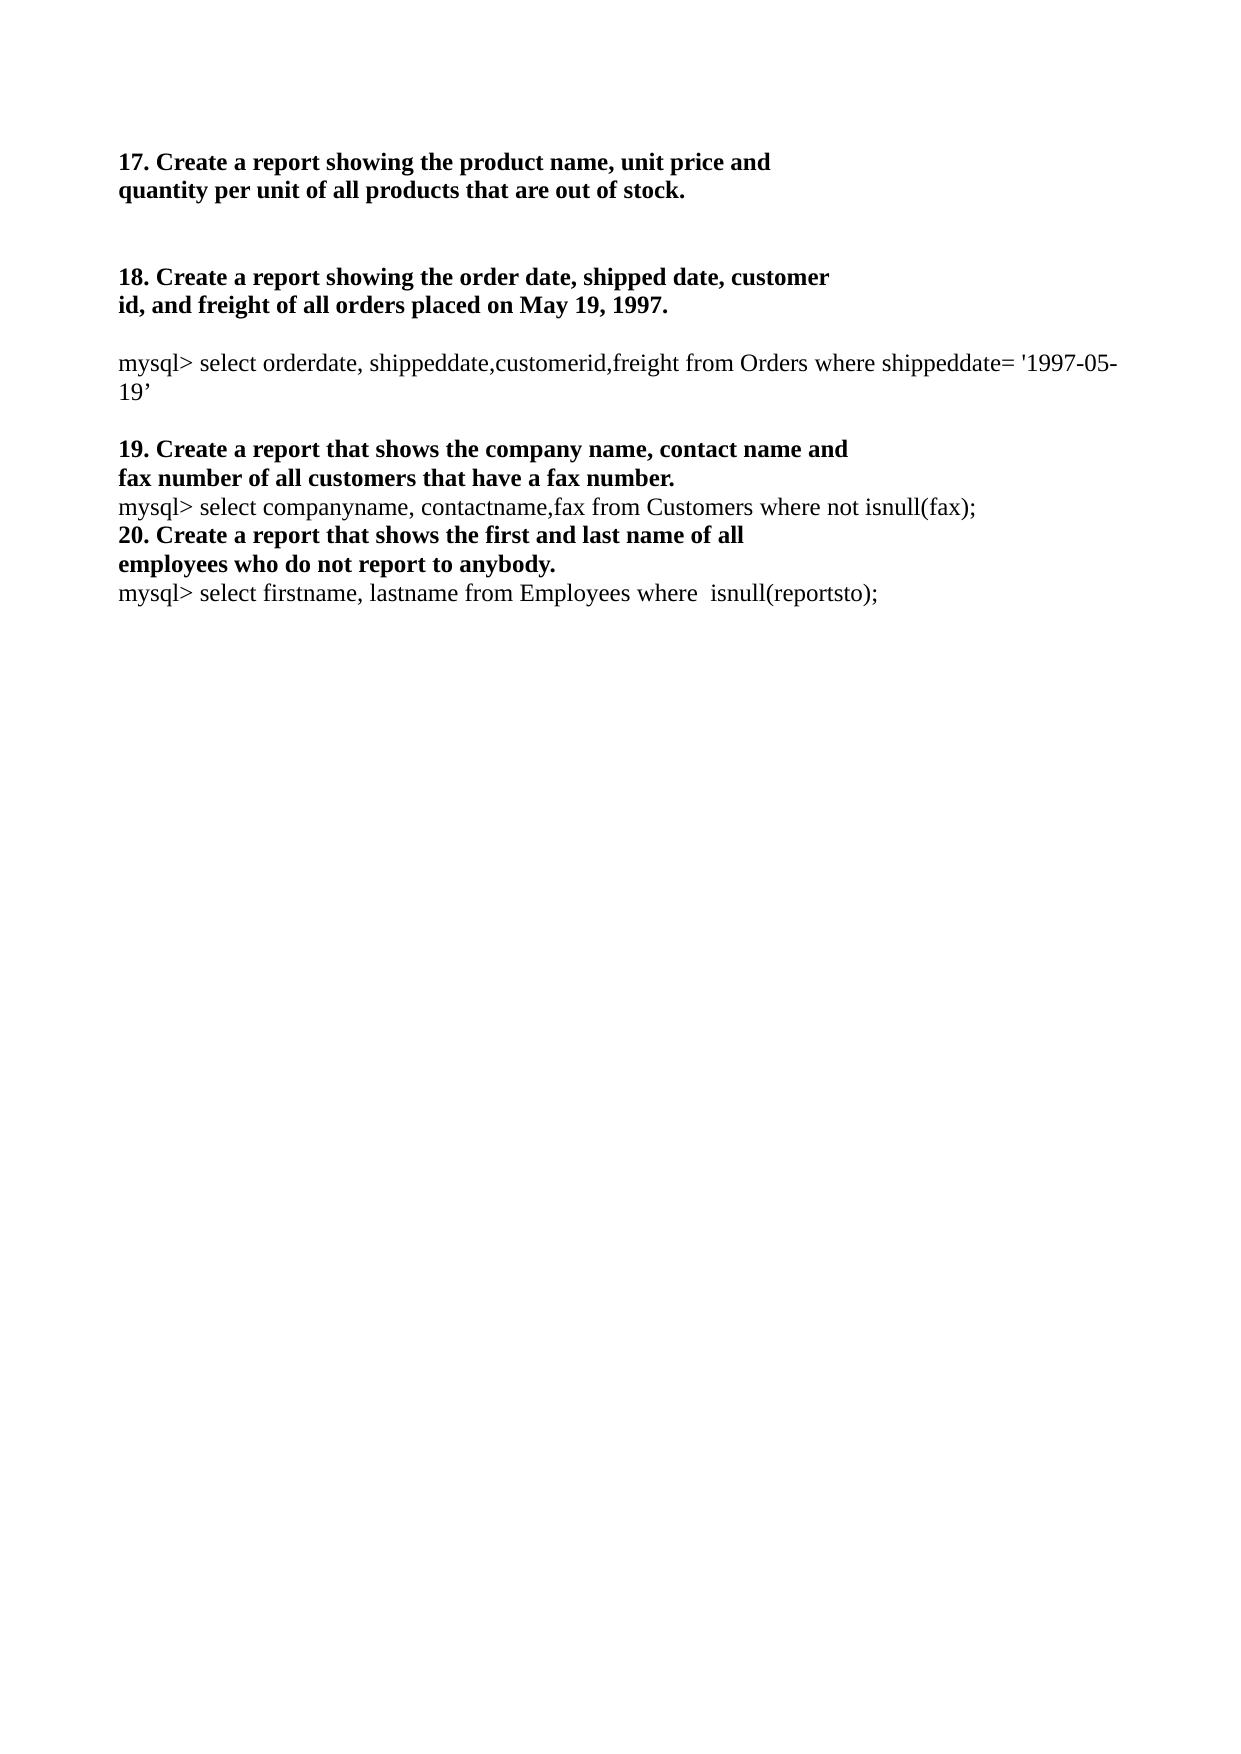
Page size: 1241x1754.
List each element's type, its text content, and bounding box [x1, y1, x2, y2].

text 19. Create a report that shows the company name, contact name and [118, 434, 1122, 463]
text mysql> select orderdate, shippeddate,customerid,freight from Orders where shippeddate= '1997-05- [118, 348, 1122, 377]
text 19’ [118, 377, 1122, 406]
text 20. Create a report that shows the first and last name of all [118, 521, 1122, 549]
text mysql> select companyname, contactname,fax from Customers where not isnull(fax); [118, 492, 1122, 521]
text employees who do not report to anybody. [118, 549, 1122, 578]
text mysql> select firstname, lastname from Employees where isnull(reportsto); [118, 578, 1122, 607]
text id, and freight of all orders placed on May 19, 1997. [118, 291, 1122, 319]
text quantity per unit of all products that are out of stock. [118, 176, 1122, 204]
text 18. Create a report showing the order date, shipped date, customer [118, 262, 1122, 291]
text 17. Create a report showing the product name, unit price and [118, 147, 1122, 176]
text fax number of all customers that have a fax number. [118, 463, 1122, 492]
